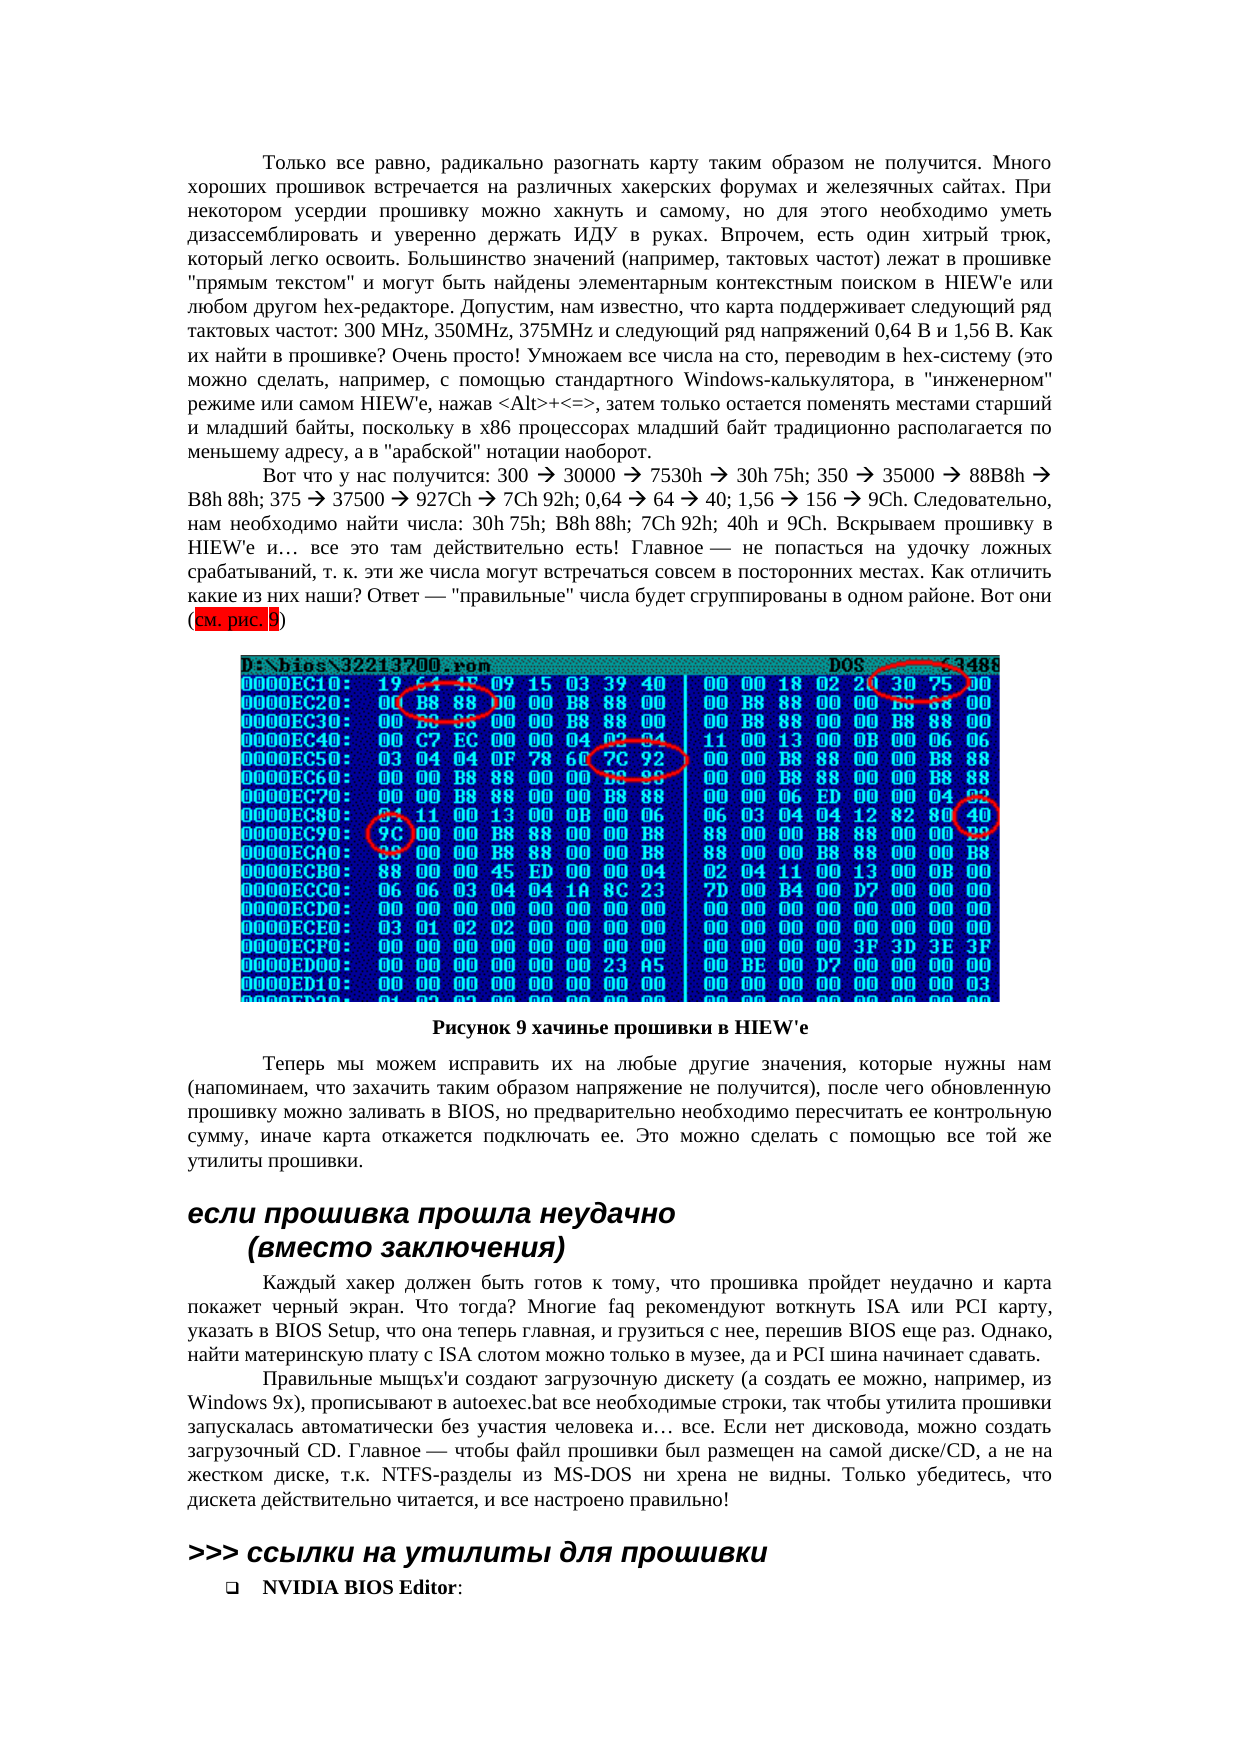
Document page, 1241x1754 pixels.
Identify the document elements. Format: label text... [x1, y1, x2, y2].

list NVIDIA BIOS Editor: [225, 1575, 1053, 1599]
picture [240, 655, 1000, 1002]
subtitle если прошивка прошла неудачно (вместо заключения) [187, 1197, 1053, 1264]
text Только все равно, радикально разогнать карту таким образом не получится. Много хороших прошивок встречается на различных хакерских форумах и железячных сайтах. При некотором усердии прошивку можно хакнуть и самому, но для этого необходимо уметь дизассемблировать и уверенно держать ИДУ в руках. Впрочем, есть один хитрый трюк, который легко освоить. Большинство значений (например, тактовых частот) лежат в прошивке "прямым текстом" и могут быть найдены элементарным контекстным поиском в HIEW'е или любом другом hex-редакторе. Допустим, нам известно, что карта поддерживает следующий ряд тактовых частот: 300 MHz, 350MHz, 375MHz и следующий ряд напряжений 0,64 В и 1,56 В. Как их найти в прошивке? Очень просто! Умножаем все числа на сто, переводим в hex-систему (это можно сделать, например, с помощью стандартного Windows-калькулятора, в "инженерном" режиме или самом HIEW'е, нажав <Alt>+<=>, затем только остается поменять местами старший и младший байты, поскольку в x86 процессорах младший байт традиционно располагается по меньшему адресу, а в "арабской" нотации наоборот. [187, 150, 1053, 463]
text Правильные мыщъх'и создают загрузочную дискету (а создать ее можно, например, из Windows 9x), прописывают в autoexec.bat все необходимые строки, так чтобы утилита прошивки запускалась автоматически без участия человека и… все. Если нет дисковода, можно создать загрузочный CD. Главное — чтобы файл прошивки был размещен на самой диске/CD, а не на жестком диске, т.к. NTFS-разделы из MS-DOS ни хрена не видны. Только убедитесь, что дискета действительно читается, и все настроено правильно! [187, 1366, 1053, 1511]
text Вот что у нас получится: 300  30000  7530h  30h 75h; 350  35000  88B8h  B8h 88h; 375  37500  927Ch  7Ch 92h; 0,64  64  40; 1,56  156  9Ch. Следовательно, нам необходимо найти числа: 30h 75h; B8h 88h; 7Ch 92h; 40h и 9Ch. Вскрываем прошивку в HIEW'е и… все это там действительно есть! Главное — не попасться на удочку ложных срабатываний, т. к. эти же числа могут встречаться совсем в посторонних местах. Как отличить какие из них наши? Ответ — "правильные" числа будет сгруппированы в одном районе. Вот они (см. рис. 9) [187, 463, 1053, 631]
text Теперь мы можем исправить их на любые другие значения, которые нужны нам (напоминаем, что захачить таким образом напряжение не получится), после чего обновленную прошивку можно заливать в BIOS, но предварительно необходимо пересчитать ее контрольную сумму, иначе карта откажется подключать ее. Это можно сделать с помощью все той же утилиты прошивки. [187, 1051, 1053, 1172]
text Каждый хакер должен быть готов к тому, что прошивка пройдет неудачно и карта покажет черный экран. Что тогда? Многие faq рекомендуют воткнуть ISA или PCI карту, указать в BIOS Setup, что она теперь главная, и грузиться с нее, перешив BIOS еще раз. Однако, найти материнскую плату с ISA слотом можно только в музее, да и PCI шина начинает сдавать. [187, 1270, 1053, 1366]
subtitle >>> ссылки на утилиты для прошивки [187, 1536, 1053, 1569]
text Рисунок 9 хачинье прошивки в HIEW'е [187, 1015, 1053, 1039]
